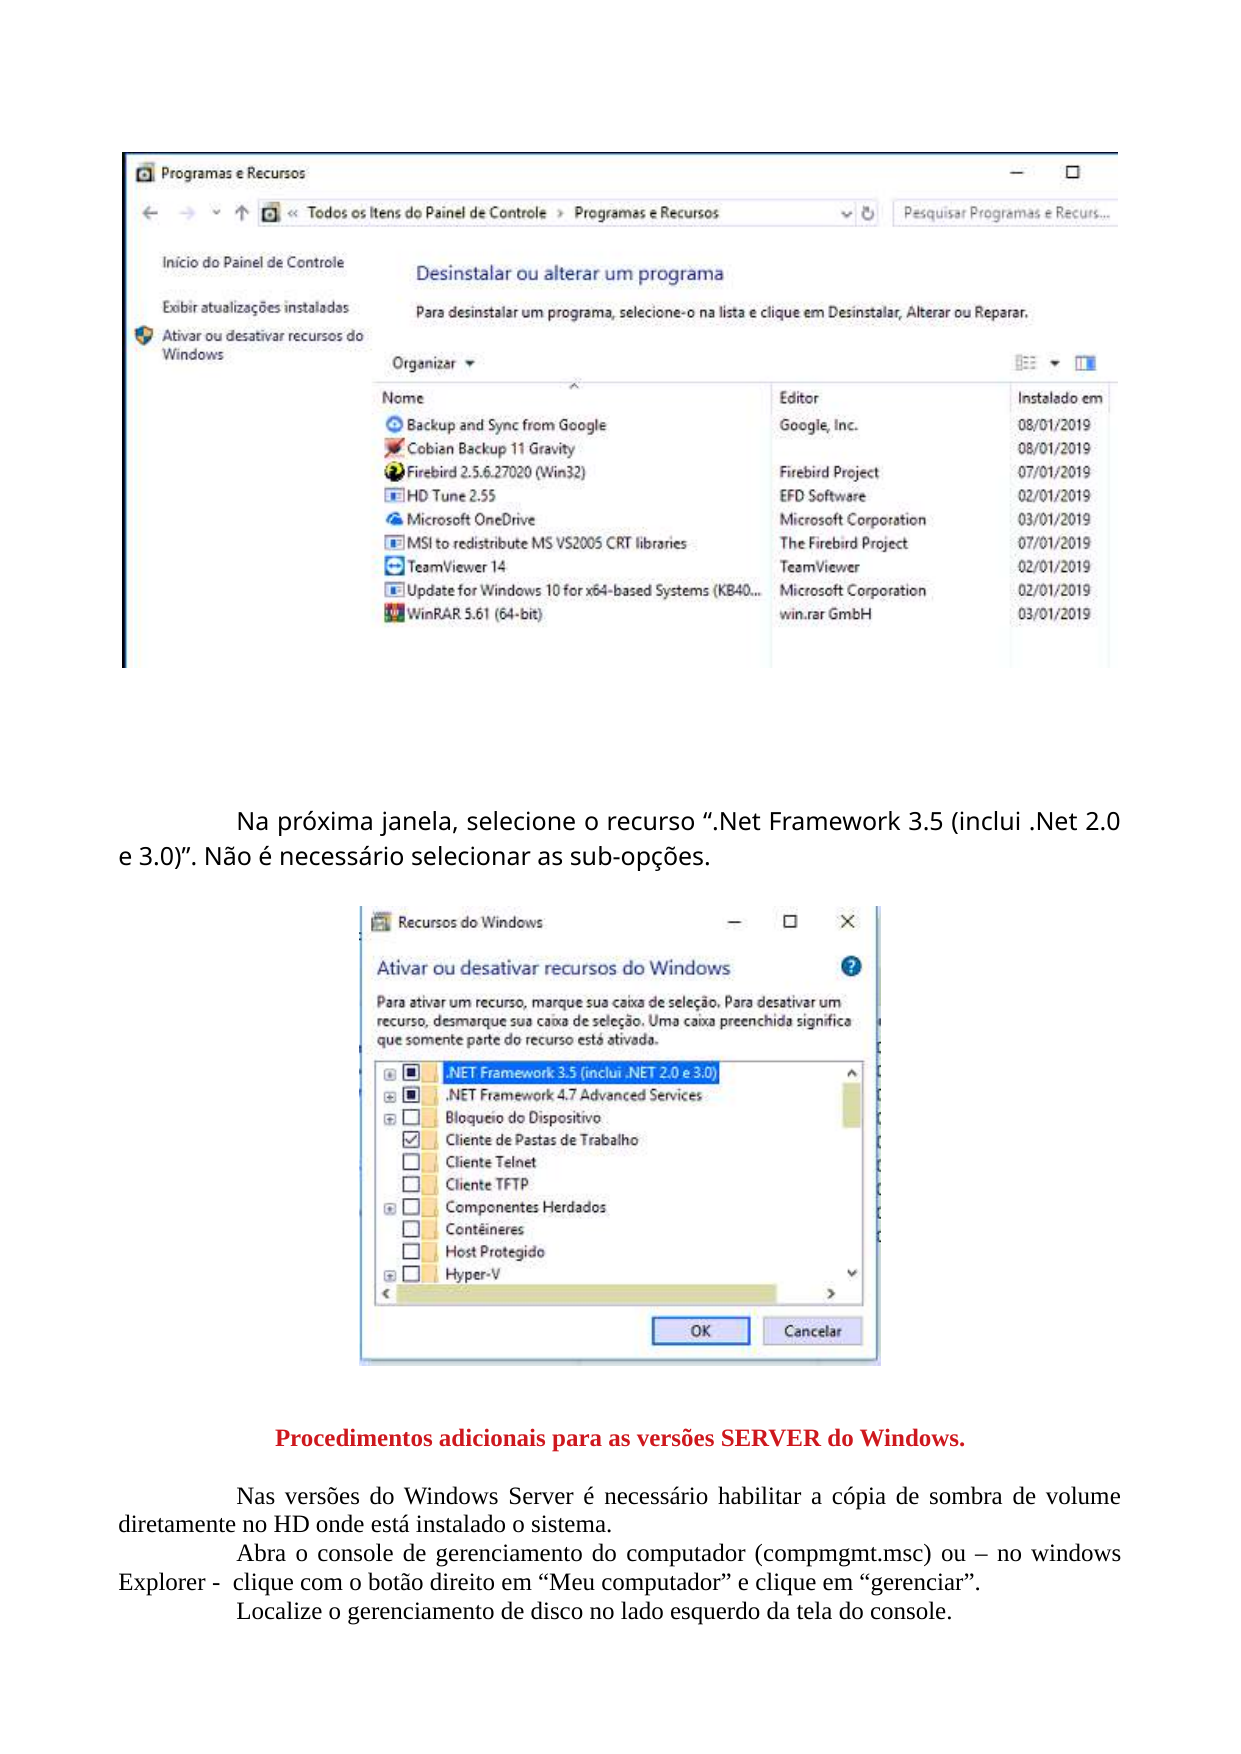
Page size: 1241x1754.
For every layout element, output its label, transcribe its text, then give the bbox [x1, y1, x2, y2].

text Nas versões do Windows Server é necessário habilitar a cópia de sombra de volume diretamente no HD onde está instalado o sistema. [118, 1481, 1122, 1538]
text Procedimentos adicionais para as versões SERVER do Windows. [118, 1423, 1122, 1452]
picture [122, 152, 1118, 668]
text Abra o console de gerenciamento do computador (compmgmt.msc) ou – no windows Explorer - clique com o botão direito em “Meu computador” e clique em “gerenciar”. [118, 1538, 1122, 1596]
picture [359, 906, 881, 1366]
text Localize o gerenciamento de disco no lado esquerdo da tela do console. [118, 1596, 1122, 1624]
text Na próxima janela, selecione o recurso “.Net Framework 3.5 (inclui .Net 2.0 e 3.0)”. Não é necessário selecionar as sub-opções. [118, 804, 1122, 872]
